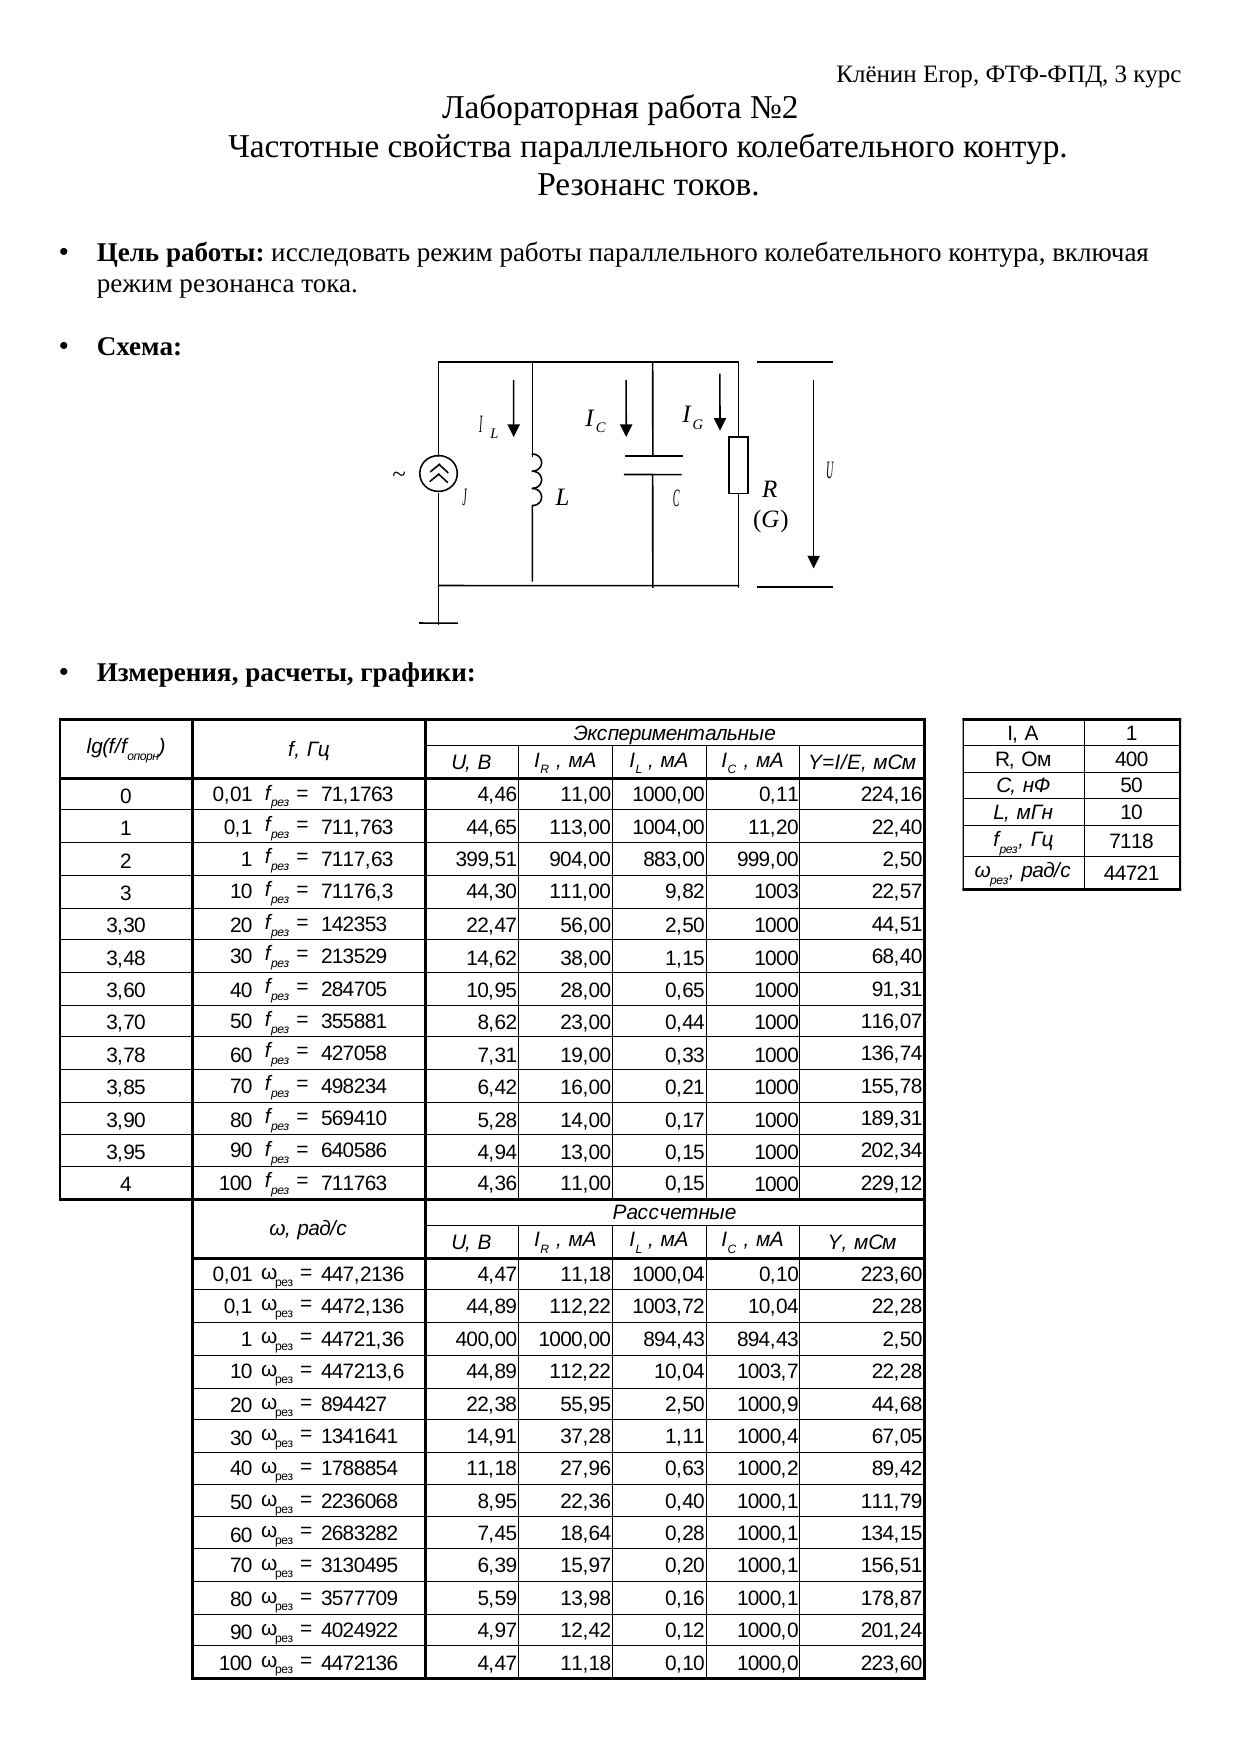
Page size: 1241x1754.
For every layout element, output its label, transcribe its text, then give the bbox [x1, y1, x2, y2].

text Клёнин Егор, ФТФ-ФПД, 3 курс [59, 59, 1181, 88]
list Цель работы: исследовать режим работы параллельного колебательного контура, включая режим резонанса тока. [59, 236, 1181, 299]
text Резонанс токов. [59, 164, 1181, 203]
text Лабораторная работа №2 [59, 88, 1181, 126]
text Частотные свойства параллельного колебательного контур. [59, 126, 1181, 164]
list Схема: [59, 330, 1181, 361]
list Измерения, расчеты, графики: [59, 657, 1181, 688]
